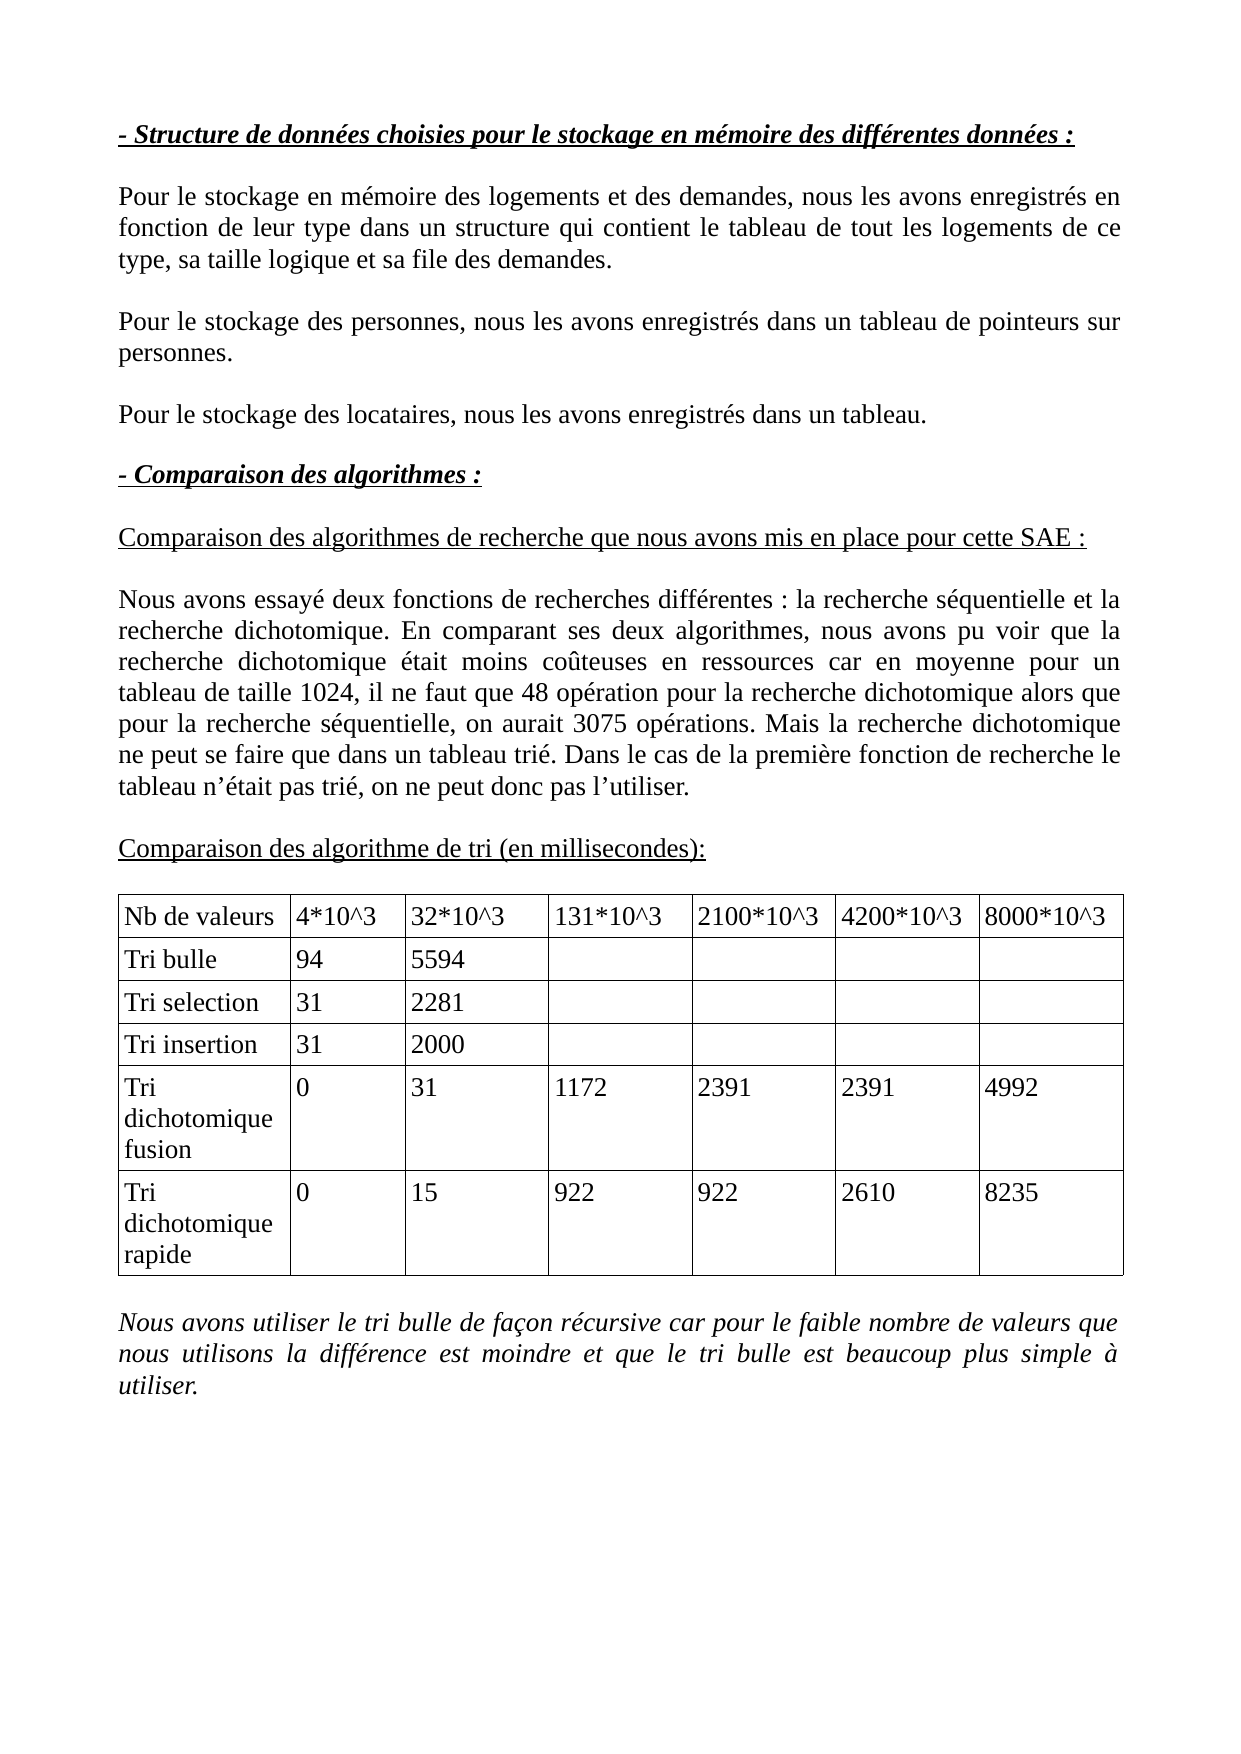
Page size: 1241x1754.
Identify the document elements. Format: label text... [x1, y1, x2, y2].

table_cell Tri selection [119, 981, 290, 1022]
text Nous avons essayé deux fonctions de recherches différentes : la recherche séquentielle et la recherche dichotomique. En comparant ses deux algorithmes, nous avons pu voir que la recherche dichotomique était moins coûteuses en ressources car en moyenne pour un tableau de taille 1024, il ne faut que 48 opération pour la recherche dichotomique alors que pour la recherche séquentielle, on aurait 3075 opérations. Mais la recherche dichotomique ne peut se faire que dans un tableau trié. Dans le cas de la première fonction de recherche le tableau n’était pas trié, on ne peut donc pas l’utiliser. [118, 583, 1122, 801]
table_cell 94 [291, 938, 405, 980]
text Comparaison des algorithme de tri (en millisecondes): [118, 832, 1122, 863]
table_cell 922 [549, 1171, 692, 1275]
table_cell Tri insertion [119, 1024, 290, 1065]
table_cell 31 [406, 1066, 548, 1170]
table_header 131*10^3 [549, 895, 692, 937]
table_cell [693, 1024, 835, 1065]
text Pour le stockage des personnes, nous les avons enregistrés dans un tableau de pointeurs sur personnes. [118, 305, 1122, 367]
table_cell 2281 [406, 981, 548, 1022]
table_cell 8235 [980, 1171, 1123, 1275]
text - Structure de données choisies pour le stockage en mémoire des différentes données : [118, 118, 1122, 149]
table_cell [693, 981, 835, 1022]
table_cell 15 [406, 1171, 548, 1275]
table_cell 922 [693, 1171, 835, 1275]
table_cell [980, 938, 1123, 980]
table_cell Tri bulle [119, 938, 290, 980]
text - Comparaison des algorithmes : [118, 458, 1122, 489]
table_header Nb de valeurs [119, 895, 290, 937]
table_cell [980, 1024, 1123, 1065]
table_cell [836, 981, 979, 1022]
table_cell 2000 [406, 1024, 548, 1065]
table_cell [836, 938, 979, 980]
table_cell 2391 [693, 1066, 835, 1170]
table_header 4*10^3 [291, 895, 405, 937]
table_cell Tri dichotomique fusion [119, 1066, 290, 1170]
table_cell [549, 938, 692, 980]
table_cell 5594 [406, 938, 548, 980]
table_cell 0 [291, 1171, 405, 1275]
table_header 8000*10^3 [980, 895, 1123, 937]
text Pour le stockage en mémoire des logements et des demandes, nous les avons enregistrés en fonction de leur type dans un structure qui contient le tableau de tout les logements de ce type, sa taille logique et sa file des demandes. [118, 180, 1122, 274]
text Pour le stockage des locataires, nous les avons enregistrés dans un tableau. [118, 398, 1122, 429]
table_header 4200*10^3 [836, 895, 979, 937]
table_cell 2391 [836, 1066, 979, 1170]
table_cell [836, 1024, 979, 1065]
table_cell [549, 981, 692, 1022]
table_cell [693, 938, 835, 980]
text Nous avons utiliser le tri bulle de façon récursive car pour le faible nombre de valeurs que nous utilisons la différence est moindre et que le tri bulle est beaucoup plus simple à utiliser. [118, 1306, 1122, 1400]
table_header 32*10^3 [406, 895, 548, 937]
table_cell [980, 981, 1123, 1022]
text Comparaison des algorithmes de recherche que nous avons mis en place pour cette SAE : [118, 521, 1122, 552]
table_cell 0 [291, 1066, 405, 1170]
table_cell Tri dichotomique rapide [119, 1171, 290, 1275]
table_cell 1172 [549, 1066, 692, 1170]
table_header 2100*10^3 [693, 895, 835, 937]
table_cell 31 [291, 1024, 405, 1065]
table_cell [549, 1024, 692, 1065]
table_cell 2610 [836, 1171, 979, 1275]
table_cell 31 [291, 981, 405, 1022]
table_cell 4992 [980, 1066, 1123, 1170]
